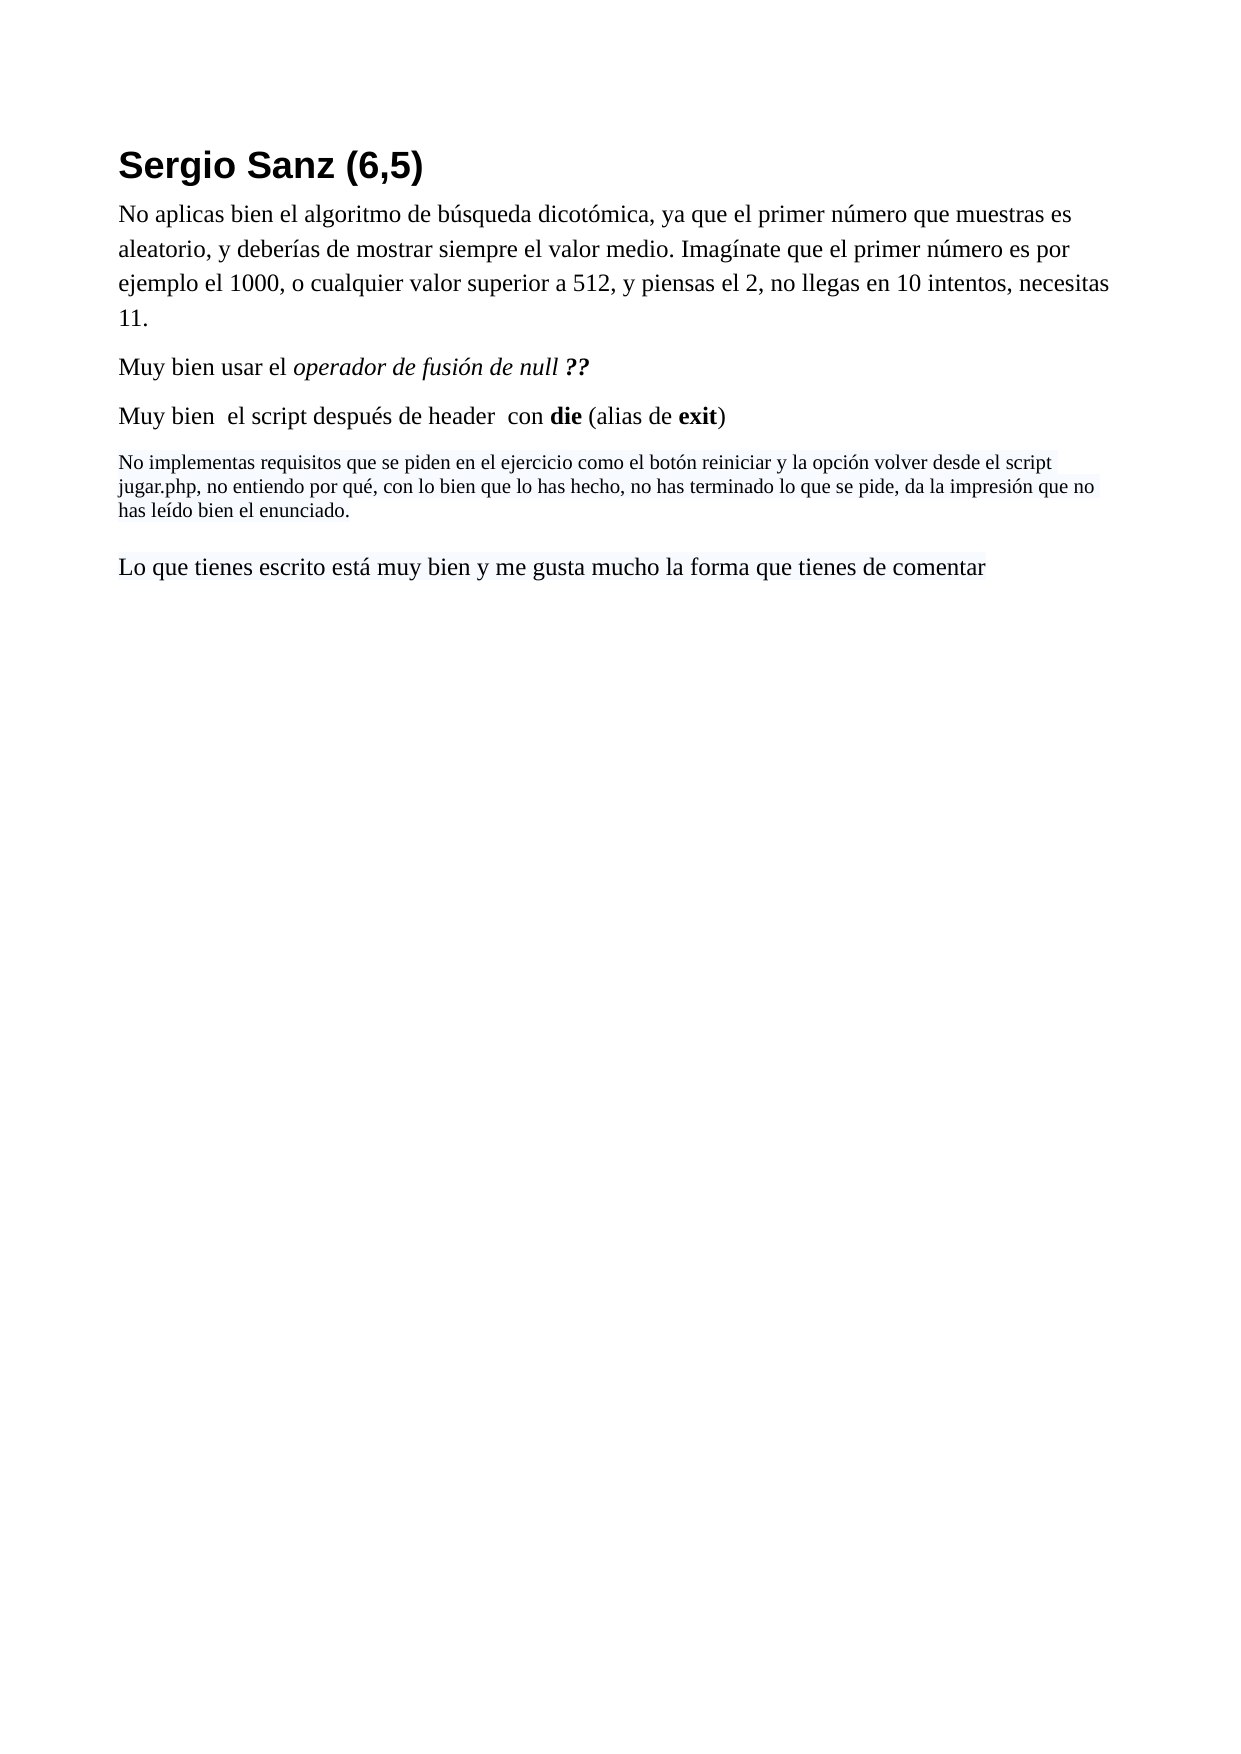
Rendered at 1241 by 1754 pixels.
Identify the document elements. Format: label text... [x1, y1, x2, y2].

text Muy bien usar el operador de fusión de null ?? [118, 352, 1122, 381]
text No aplicas bien el algoritmo de búsqueda dicotómica, ya que el primer número que muestras es aleatorio, y deberías de mostrar siempre el valor medio. Imagínate que el primer número es por ejemplo el 1000, o cualquier valor superior a 512, y piensas el 2, no llegas en 10 intentos, necesitas 11. [118, 199, 1122, 331]
subtitle Sergio Sanz (6,5) [118, 143, 1122, 187]
text No implementas requisitos que se piden en el ejercicio como el botón reiniciar y la opción volver desde el script jugar.php, no entiendo por qué, con lo bien que lo has hecho, no has terminado lo que se pide, da la impresión que no has leído bien el enunciado. [118, 450, 1122, 522]
text Lo que tienes escrito está muy bien y me gusta mucho la forma que tienes de comentar [118, 552, 1122, 580]
text Muy bien el script después de header con die (alias de exit) [118, 401, 1122, 429]
